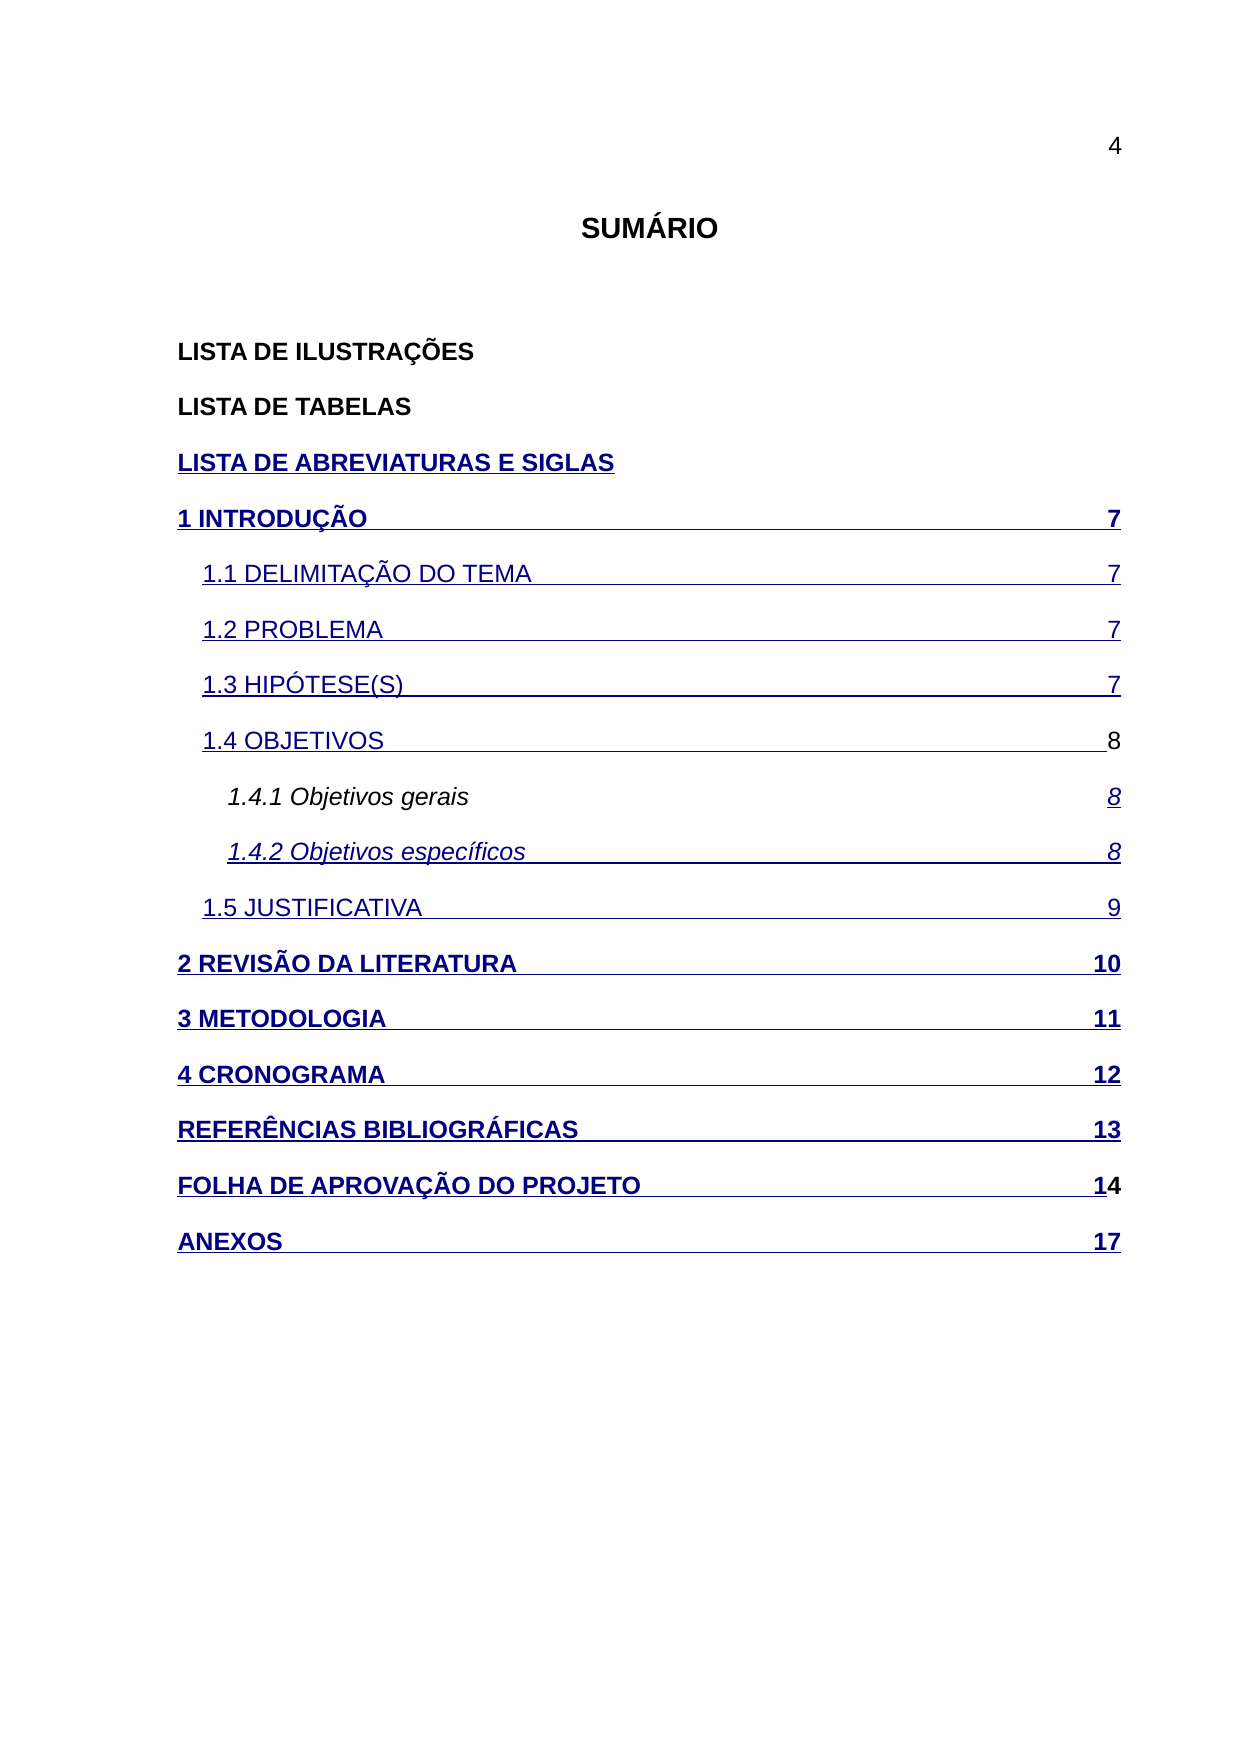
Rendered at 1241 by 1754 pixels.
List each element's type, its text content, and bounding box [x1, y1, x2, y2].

text 1.4.2 Objetivos específicos 8 [227, 837, 1122, 866]
text 1.4.1 Objetivos gerais 8 [227, 782, 1122, 810]
text FOLHA DE APROVAÇÃO DO PROJETO 14 [177, 1171, 1122, 1200]
text REFERÊNCIAS BIBLIOGRÁFICAS 13 [177, 1115, 1122, 1144]
text SUMÁRIO [177, 211, 1122, 245]
text 2 REVISÃO DA LITERATURA 10 [177, 948, 1122, 977]
text LISTA DE TABELAS [177, 392, 1122, 421]
text LISTA DE ILUSTRAÇÕES [177, 337, 1122, 365]
text ANEXOS 17 [177, 1227, 1122, 1255]
text 1 INTRODUÇÃO 7 [177, 503, 1122, 532]
text 3 METODOLOGIA 11 [177, 1004, 1122, 1033]
text 4 CRONOGRAMA 12 [177, 1060, 1122, 1088]
text 1.3 HIPÓTESE(S) 7 [202, 670, 1122, 699]
text 1.4 OBJETIVOS 8 [202, 726, 1122, 755]
text LISTA DE ABREVIATURAS E SIGLAS [177, 448, 1122, 477]
text 1.1 DELIMITAÇÃO DO TEMA 7 [202, 559, 1122, 588]
text 1.2 PROBLEMA 7 [202, 615, 1122, 643]
text 1.5 JUSTIFICATIVA 9 [202, 893, 1122, 922]
